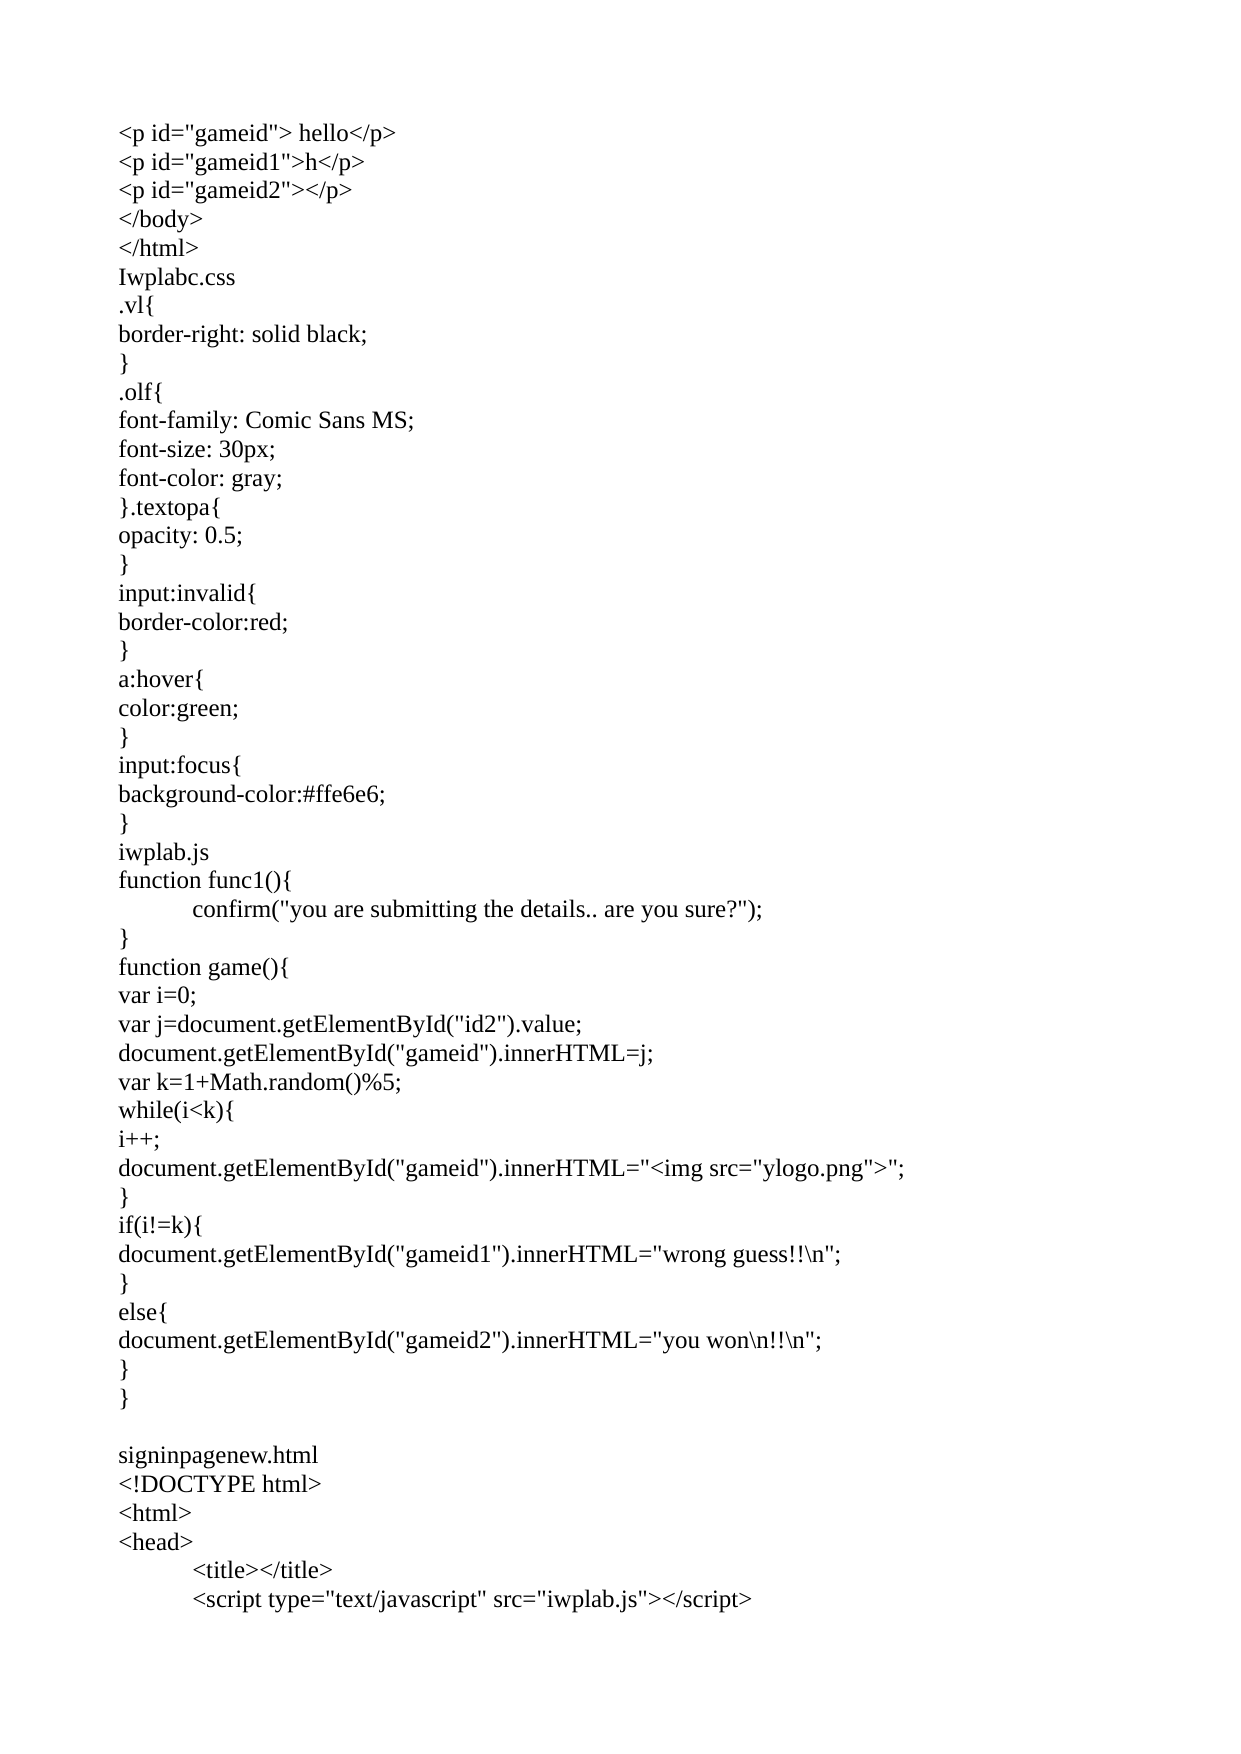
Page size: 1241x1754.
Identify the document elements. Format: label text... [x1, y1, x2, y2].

text } [118, 923, 1122, 952]
text } [118, 1182, 1122, 1211]
text } [118, 808, 1122, 837]
text document.getElementById("gameid").innerHTML="<img src="ylogo.png">"; [118, 1153, 1122, 1182]
text border-color:red; [118, 607, 1122, 636]
text <title></title> [118, 1556, 1122, 1584]
text var i=0; [118, 981, 1122, 1009]
text input:focus{ [118, 751, 1122, 779]
text a:hover{ [118, 664, 1122, 693]
text .vl{ [118, 291, 1122, 319]
text color:green; [118, 693, 1122, 722]
text document.getElementById("gameid1").innerHTML="wrong guess!!\n"; [118, 1239, 1122, 1268]
text font-color: gray; [118, 463, 1122, 492]
text }.textopa{ [118, 492, 1122, 521]
text <p id="gameid"> hello</p> [118, 118, 1122, 147]
text else{ [118, 1297, 1122, 1326]
text document.getElementById("gameid").innerHTML=j; [118, 1038, 1122, 1067]
text function func1(){ [118, 866, 1122, 894]
text var k=1+Math.random()%5; [118, 1067, 1122, 1096]
text signinpagenew.html [118, 1441, 1122, 1469]
text } [118, 1354, 1122, 1383]
text i++; [118, 1124, 1122, 1153]
text } [118, 1383, 1122, 1412]
text background-color:#ffe6e6; [118, 779, 1122, 808]
text function game(){ [118, 952, 1122, 981]
text <script type="text/javascript" src="iwplab.js"></script> [118, 1584, 1122, 1613]
text opacity: 0.5; [118, 521, 1122, 549]
text <head> [118, 1527, 1122, 1556]
text } [118, 636, 1122, 664]
text </body> [118, 204, 1122, 233]
text if(i!=k){ [118, 1211, 1122, 1239]
text font-family: Comic Sans MS; [118, 406, 1122, 434]
text input:invalid{ [118, 578, 1122, 607]
text <html> [118, 1498, 1122, 1527]
text border-right: solid black; [118, 319, 1122, 348]
text document.getElementById("gameid2").innerHTML="you won\n!!\n"; [118, 1326, 1122, 1354]
text .olf{ [118, 377, 1122, 406]
text <p id="gameid1">h</p> [118, 147, 1122, 176]
text } [118, 722, 1122, 751]
text } [118, 1268, 1122, 1297]
text iwplab.js [118, 837, 1122, 866]
text font-size: 30px; [118, 434, 1122, 463]
text } [118, 549, 1122, 578]
text confirm("you are submitting the details.. are you sure?"); [118, 894, 1122, 923]
text <p id="gameid2"></p> [118, 176, 1122, 204]
text while(i<k){ [118, 1096, 1122, 1124]
text var j=document.getElementById("id2").value; [118, 1009, 1122, 1038]
text Iwplabc.css [118, 262, 1122, 291]
text </html> [118, 233, 1122, 262]
text <!DOCTYPE html> [118, 1469, 1122, 1498]
text } [118, 348, 1122, 377]
